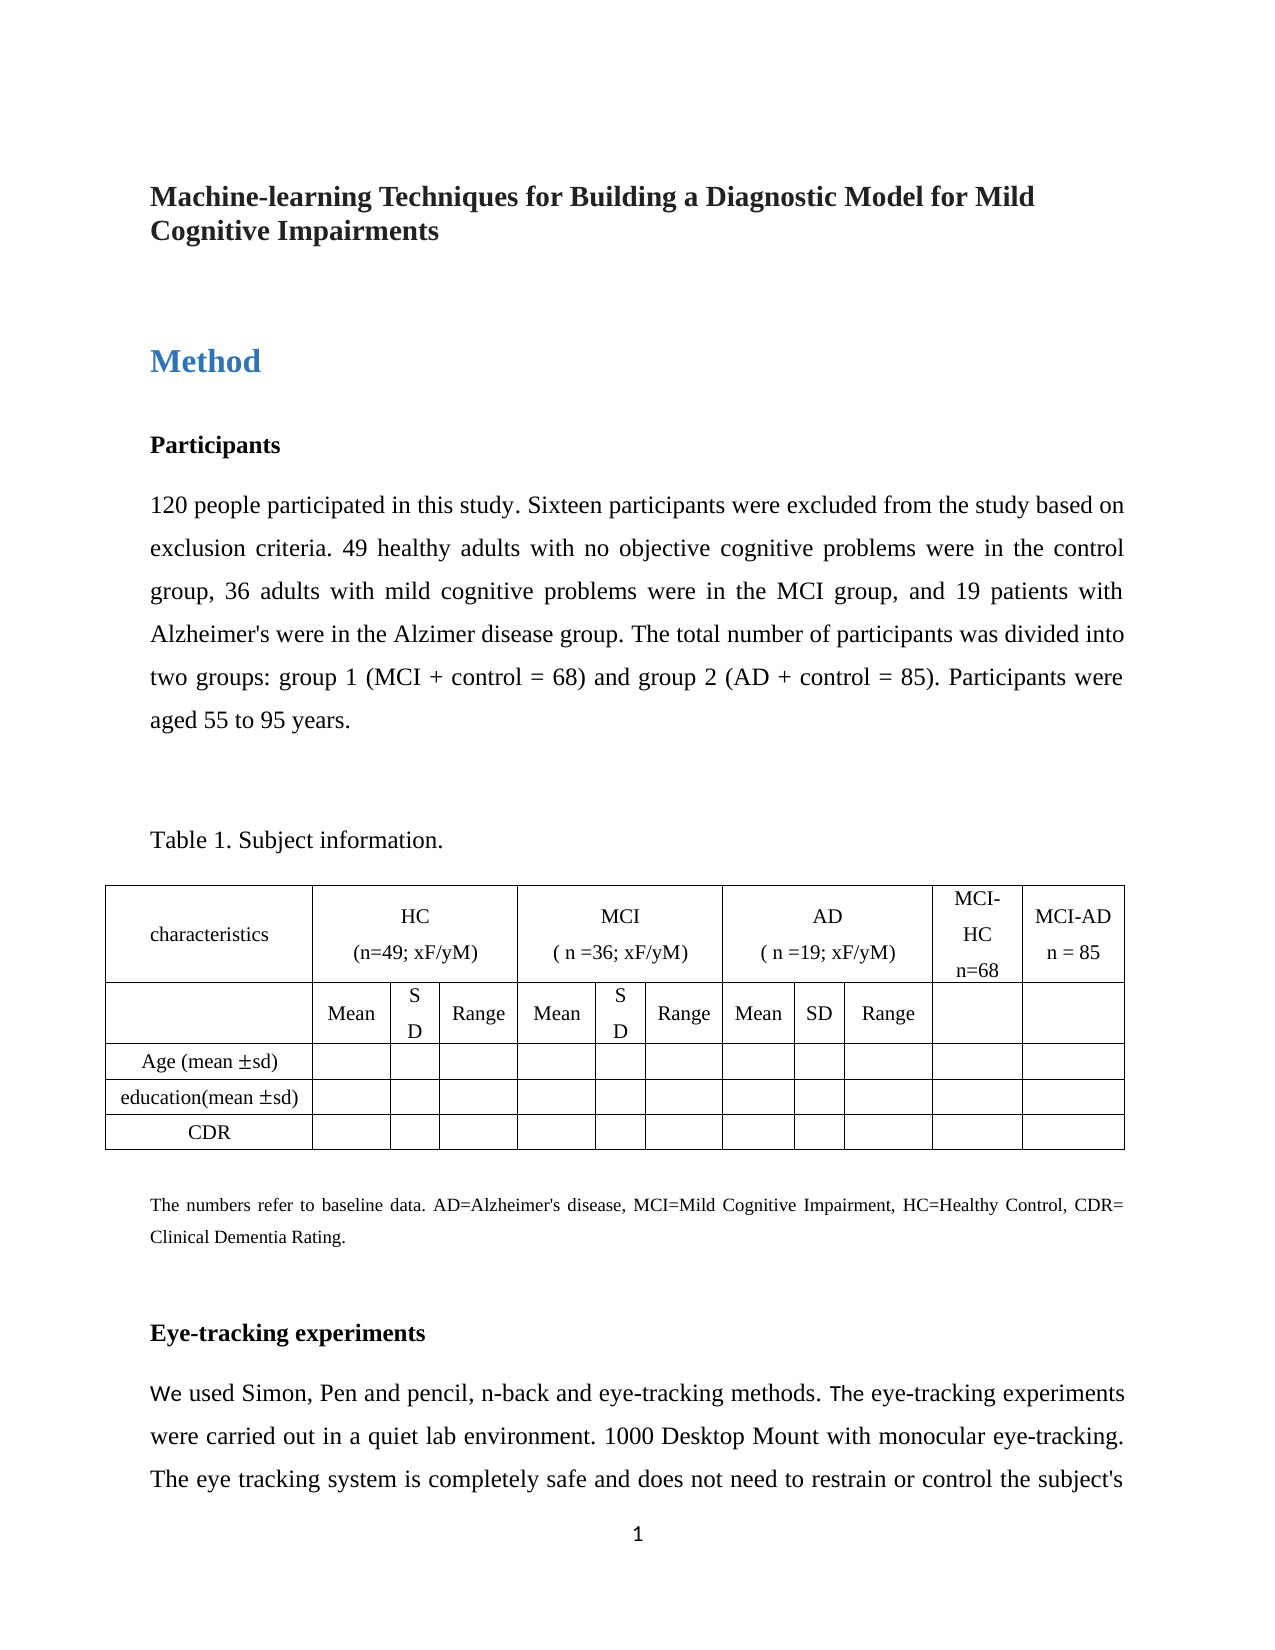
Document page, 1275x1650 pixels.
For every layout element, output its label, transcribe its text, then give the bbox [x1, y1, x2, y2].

table_cell [518, 1080, 595, 1114]
table_header characteristics [106, 886, 312, 982]
table_cell Age (mean sd) [106, 1044, 312, 1078]
table_cell [518, 1115, 595, 1149]
table_cell [723, 1044, 794, 1078]
text We used Simon, Pen and pencil, n-back and eye-tracking methods. The eye-tracking experiments were carried out in a quiet lab environment. 1000 Desktop Mount with monocular eye-tracking. The eye tracking system is completely safe and does not need to restrain or control the subject's [150, 1378, 1125, 1493]
table_cell [596, 1080, 645, 1114]
table_cell [646, 1080, 722, 1114]
table_header MCI-AD n = 85 [1023, 886, 1124, 982]
table_cell [646, 1115, 722, 1149]
table_cell [845, 1080, 932, 1114]
table_cell [845, 1044, 932, 1078]
table_cell CDR [106, 1115, 312, 1149]
table_cell Mean [518, 983, 595, 1043]
table_cell [391, 1080, 439, 1114]
text Table 1. Subject information. [150, 825, 1125, 854]
table_cell [1023, 1044, 1124, 1078]
table_cell SD [596, 983, 645, 1043]
table_header MCI (n =36; xF/yM ) [518, 886, 722, 982]
table_cell [391, 1115, 439, 1149]
text Eye-tracking experiments [150, 1318, 1125, 1347]
table_cell [440, 1080, 517, 1114]
table_header HC (n=49; xF/yM) [313, 886, 517, 982]
table_cell [313, 1080, 390, 1114]
table_cell SD [795, 983, 844, 1043]
table_cell [596, 1044, 645, 1078]
table_cell [1023, 983, 1124, 1043]
text 120 people participated in this study. Sixteen participants were excluded from the study based on exclusion criteria. 49 healthy adults with no objective cognitive problems were in the control group, 36 adults with mild cognitive problems were in the MCI group, and 19 patients with Alzheimer's were in the Alzimer disease group. The total number of participants was divided into two groups: group 1 (MCI + control = 68) and group 2 (AD + control = 85). Participants were aged 55 to 95 years. [150, 490, 1125, 734]
table_cell [313, 1044, 390, 1078]
table_cell [106, 983, 312, 1043]
table_cell [795, 1044, 844, 1078]
table_cell [646, 1044, 722, 1078]
table_cell Mean [723, 983, 794, 1043]
table_header AD (n =19; xF/yM ) [723, 886, 932, 982]
table_cell [933, 1115, 1022, 1149]
table_cell [313, 1115, 390, 1149]
text The numbers refer to baseline data. AD=Alzheimer's disease, MCI=Mild Cognitive Impairment, HC=Healthy Control, CDR= Clinical Dementia Rating. [150, 1193, 1125, 1247]
table_cell SD [391, 983, 439, 1043]
table_cell Range [440, 983, 517, 1043]
table_cell [933, 1044, 1022, 1078]
table_cell [518, 1044, 595, 1078]
table_cell [723, 1080, 794, 1114]
table_cell education(mean sd) [106, 1080, 312, 1114]
table_header MCI-HC n=68 [933, 886, 1022, 982]
table_cell [440, 1115, 517, 1149]
table_cell [795, 1115, 844, 1149]
table_cell [440, 1044, 517, 1078]
table_cell Range [845, 983, 932, 1043]
table_cell [795, 1080, 844, 1114]
table_cell [1023, 1115, 1124, 1149]
table_cell [933, 983, 1022, 1043]
subtitle Method [150, 342, 1125, 380]
table_cell [845, 1115, 932, 1149]
table_cell [723, 1115, 794, 1149]
table_cell Range [646, 983, 722, 1043]
text Participants [150, 430, 1125, 459]
table_cell [1023, 1080, 1124, 1114]
table_cell [933, 1080, 1022, 1114]
table_cell [596, 1115, 645, 1149]
table_cell [391, 1044, 439, 1078]
table_cell Mean [313, 983, 390, 1043]
subtitle Machine-learning Techniques for Building a Diagnostic Model for Mild Cognitive Impairments [150, 179, 1125, 246]
